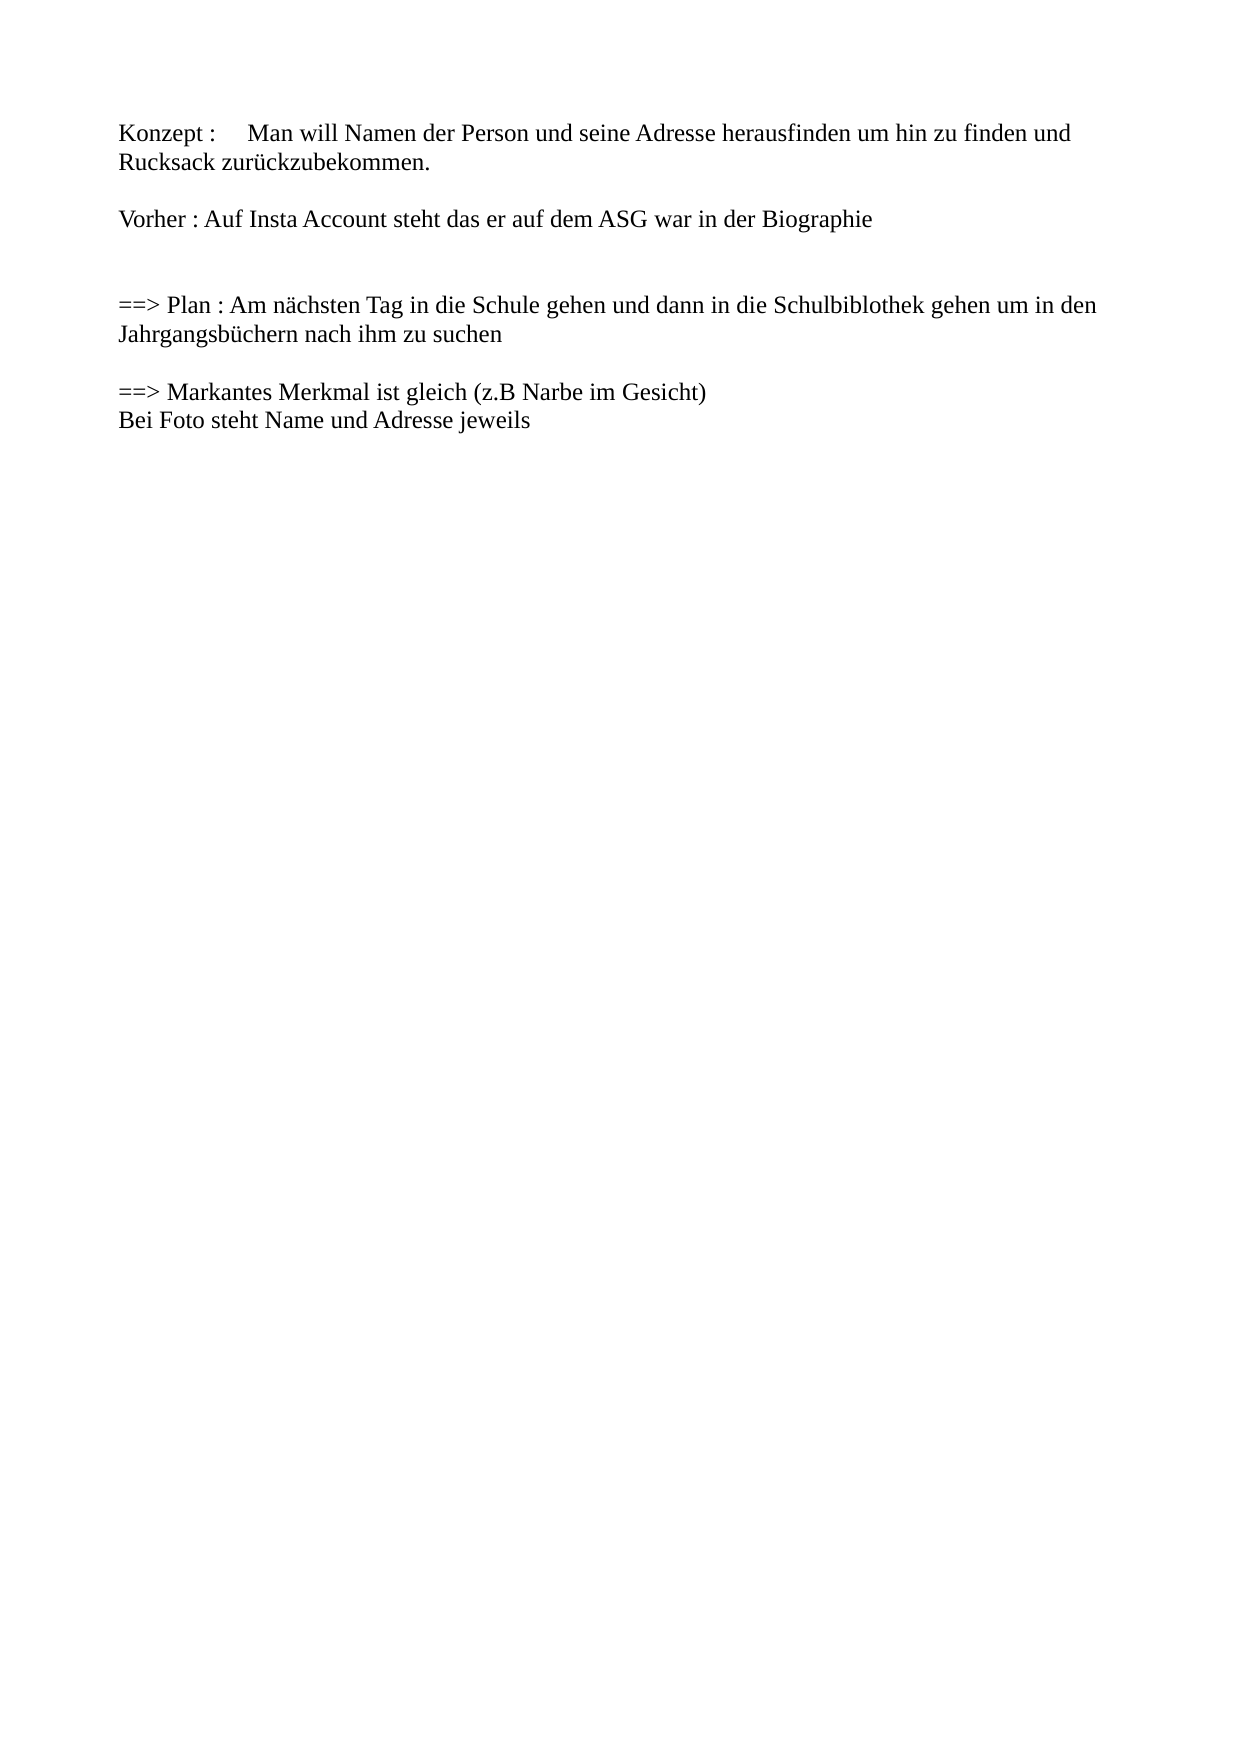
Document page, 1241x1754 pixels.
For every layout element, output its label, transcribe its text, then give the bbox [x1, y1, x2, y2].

text ==> Markantes Merkmal ist gleich (z.B Narbe im Gesicht) [118, 377, 1122, 406]
text Vorher : Auf Insta Account steht das er auf dem ASG war in der Biographie [118, 204, 1122, 233]
text Bei Foto steht Name und Adresse jeweils [118, 406, 1122, 434]
text Konzept : Man will Namen der Person und seine Adresse herausfinden um hin zu finden und Rucksack zurückzubekommen. [118, 118, 1122, 176]
text ==> Plan : Am nächsten Tag in die Schule gehen und dann in die Schulbiblothek gehen um in den Jahrgangsbüchern nach ihm zu suchen [118, 291, 1122, 348]
